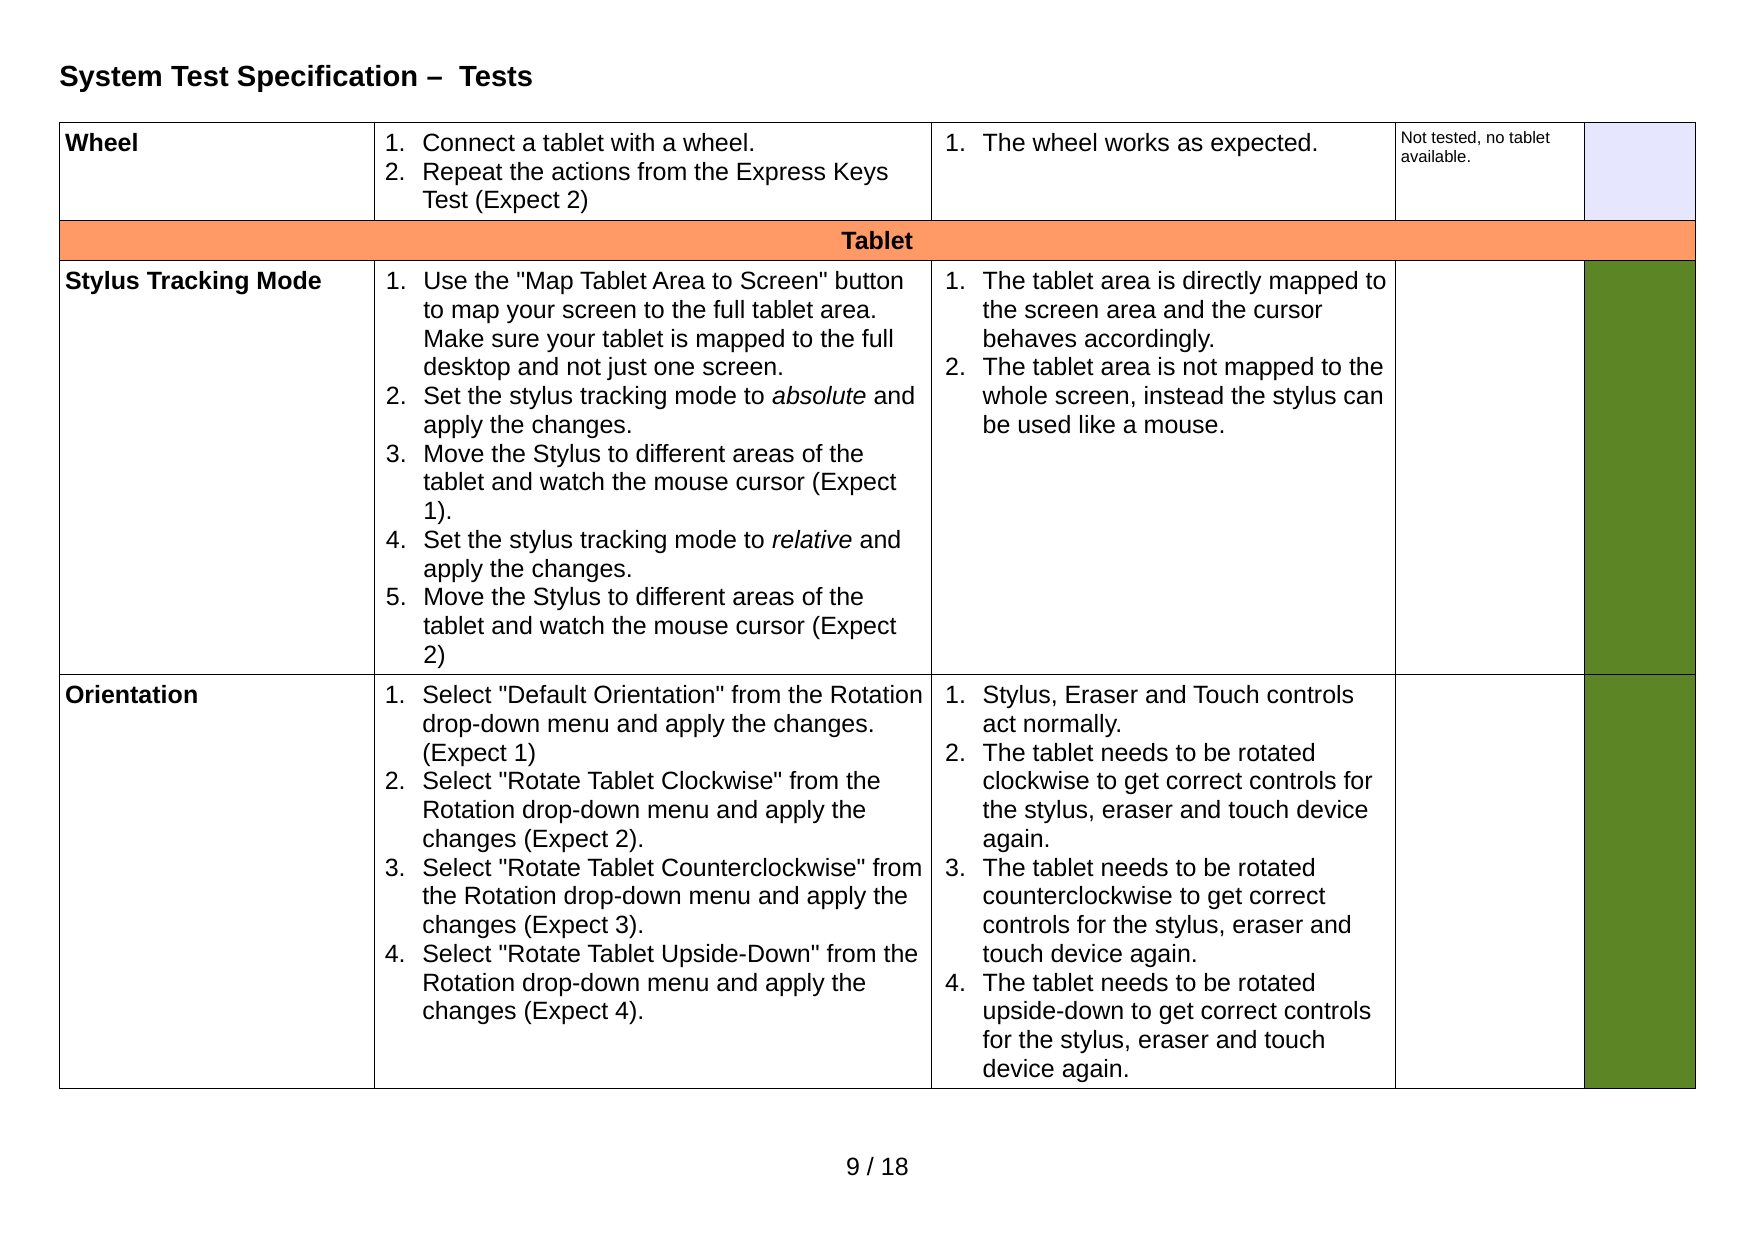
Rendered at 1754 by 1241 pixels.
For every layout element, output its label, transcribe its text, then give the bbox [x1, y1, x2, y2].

table_cell Use the "Map Tablet Area to Screen" button to map your screen to the full tablet area. Make sure your tablet is mapped to the full desktop and not just one screen. Set the stylus tracking mode to absolute and apply the changes. Move the Stylus to different areas of the tablet and watch the mouse cursor (Expect 1). Set the stylus tracking mode to relative and apply the changes. Move the Stylus to different areas of the tablet and watch the mouse cursor (Expect 2) [375, 261, 931, 674]
table_cell [1585, 675, 1695, 1088]
table_cell Wheel [60, 123, 374, 220]
table_cell Select "Default Orientation" from the Rotation drop-down menu and apply the changes. (Expect 1) Select "Rotate Tablet Clockwise" from the Rotation drop-down menu and apply the changes (Expect 2). Select "Rotate Tablet Counterclockwise" from the Rotation drop-down menu and apply the changes (Expect 3). Select "Rotate Tablet Upside-Down" from the Rotation drop-down menu and apply the changes (Expect 4). [375, 675, 931, 1088]
table_cell Not tested, no tablet available. [1396, 123, 1584, 220]
table_cell Stylus Tracking Mode [60, 261, 374, 674]
table_cell [1585, 123, 1695, 220]
table_cell [1396, 675, 1584, 1088]
table_cell The tablet area is directly mapped to the screen area and the cursor behaves accordingly. The tablet area is not mapped to the whole screen, instead the stylus can be used like a mouse. [932, 261, 1395, 674]
table_cell Tablet [60, 221, 1695, 260]
table_cell The wheel works as expected. [932, 123, 1395, 220]
table_cell Connect a tablet with a wheel. Repeat the actions from the Express Keys Test (Expect 2) [375, 123, 931, 220]
table_cell [1396, 261, 1584, 674]
table_cell Orientation [60, 675, 374, 1088]
table_cell [1585, 261, 1695, 674]
table_cell Stylus, Eraser and Touch controls act normally. The tablet needs to be rotated clockwise to get correct controls for the stylus, eraser and touch device again. The tablet needs to be rotated counterclockwise to get correct controls for the stylus, eraser and touch device again. The tablet needs to be rotated upside-down to get correct controls for the stylus, eraser and touch device again. [932, 675, 1395, 1088]
